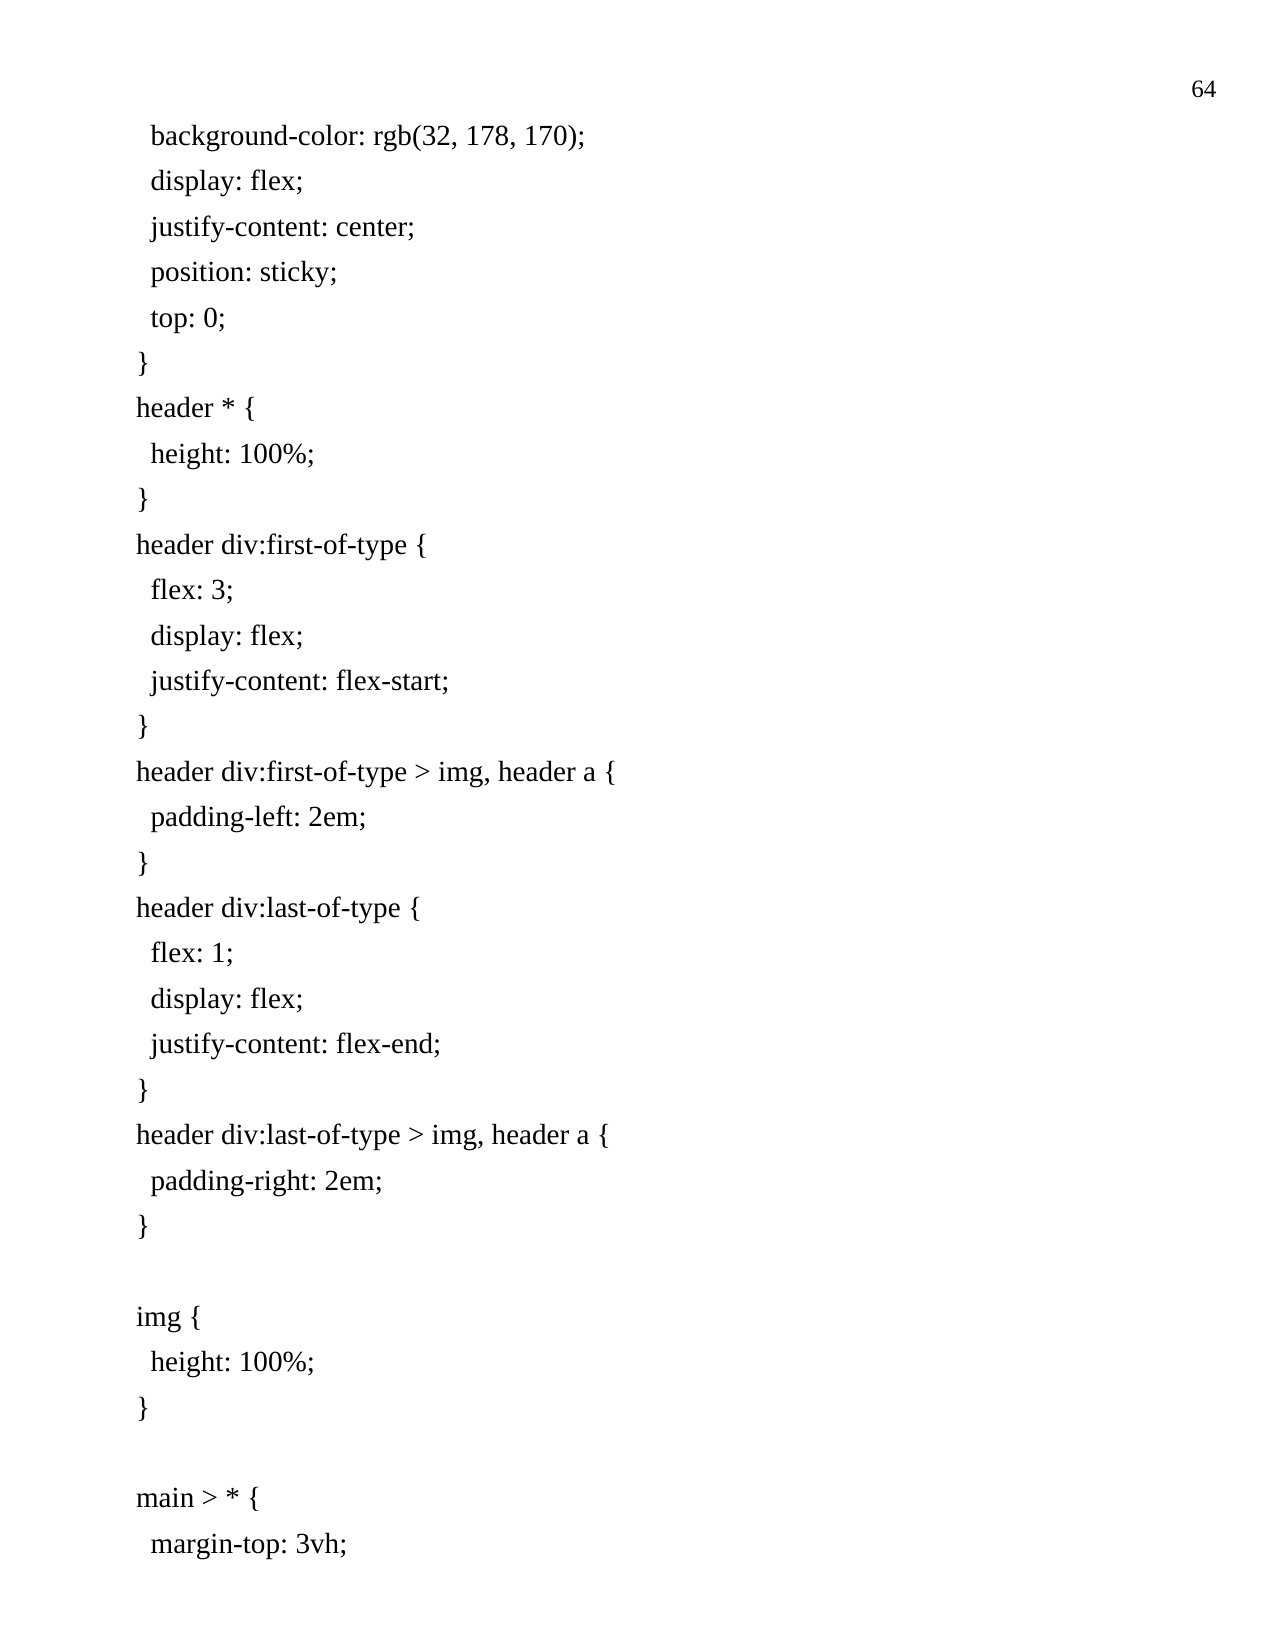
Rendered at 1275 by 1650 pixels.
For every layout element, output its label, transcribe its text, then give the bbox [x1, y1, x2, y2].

text } [136, 1390, 1216, 1423]
text position: sticky; [136, 254, 1216, 288]
text img { [136, 1299, 1216, 1332]
text margin-top: 3vh; [136, 1526, 1216, 1559]
text } [136, 345, 1216, 379]
text height: 100%; [136, 436, 1216, 469]
text header * { [136, 391, 1216, 424]
text padding-right: 2em; [136, 1163, 1216, 1196]
text display: flex; [136, 163, 1216, 197]
text padding-left: 2em; [136, 799, 1216, 833]
text } [136, 481, 1216, 515]
text display: flex; [136, 618, 1216, 651]
text justify-content: flex-end; [136, 1026, 1216, 1060]
text display: flex; [136, 981, 1216, 1014]
text main > * { [136, 1481, 1216, 1514]
text header div:last-of-type { [136, 890, 1216, 924]
text header div:first-of-type { [136, 527, 1216, 560]
text } [136, 845, 1216, 878]
text } [136, 1072, 1216, 1105]
text top: 0; [136, 300, 1216, 333]
text header div:first-of-type > img, header a { [136, 754, 1216, 787]
text flex: 1; [136, 936, 1216, 969]
text header div:last-of-type > img, header a { [136, 1117, 1216, 1151]
text justify-content: center; [136, 209, 1216, 242]
text flex: 3; [136, 572, 1216, 606]
text height: 100%; [136, 1344, 1216, 1378]
text } [136, 1208, 1216, 1242]
text justify-content: flex-start; [136, 663, 1216, 697]
text background-color: rgb(32, 178, 170); [136, 118, 1216, 152]
text } [136, 708, 1216, 742]
